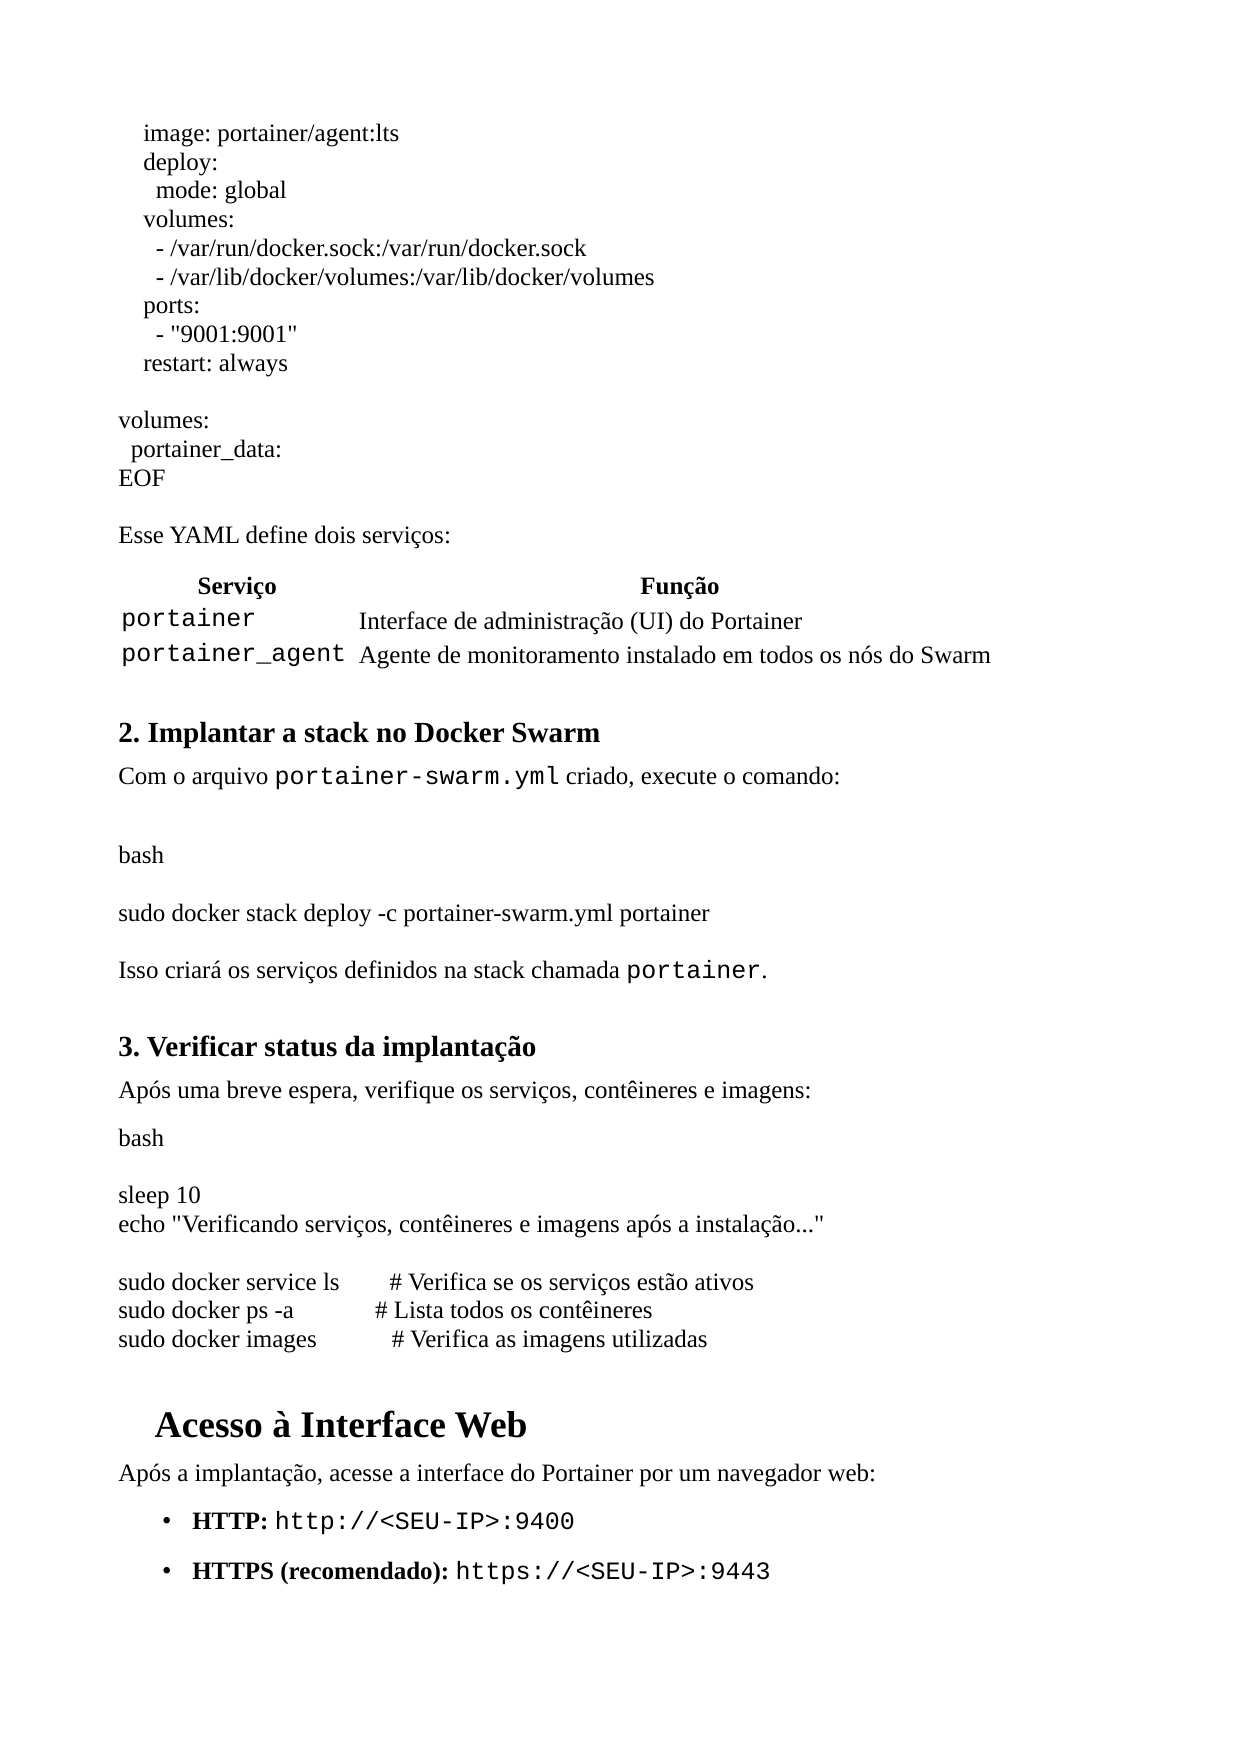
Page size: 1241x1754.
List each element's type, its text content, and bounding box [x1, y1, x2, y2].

text - "9001:9001" [118, 319, 1122, 348]
text sudo docker service ls # Verifica se os serviços estão ativos [118, 1267, 1122, 1295]
text bash [118, 1123, 1122, 1152]
list HTTP: http://<SEU-IP>:9400 [162, 1506, 1122, 1537]
text sleep 10 [118, 1180, 1122, 1209]
table_cell portainer_agent [118, 638, 356, 672]
text portainer_data: [118, 434, 1122, 463]
text volumes: [118, 204, 1122, 233]
text EOF [118, 463, 1122, 492]
text sudo docker stack deploy -c portainer-swarm.yml portainer [118, 898, 1122, 926]
text restart: always [118, 348, 1122, 377]
text ports: [118, 291, 1122, 319]
text image: portainer/agent:lts [118, 118, 1122, 147]
text Com o arquivo portainer-swarm.yml criado, execute o comando: [118, 761, 1122, 792]
subtitle 2. Implantar a stack no Docker Swarm [118, 715, 1122, 749]
table_cell portainer [118, 603, 356, 637]
text Após uma breve espera, verifique os serviços, contêineres e imagens: [118, 1075, 1122, 1104]
table_cell Agente de monitoramento instalado em todos os nós do Swarm [356, 638, 1004, 672]
text Esse YAML define dois serviços: [118, 521, 1122, 549]
text sudo docker ps -a # Lista todos os contêineres [118, 1295, 1122, 1324]
table_cell Interface de administração (UI) do Portainer [356, 603, 1004, 637]
list HTTPS (recomendado): https://<SEU-IP>:9443 [162, 1556, 1122, 1587]
text - /var/lib/docker/volumes:/var/lib/docker/volumes [118, 262, 1122, 291]
text sudo docker images # Verifica as imagens utilizadas [118, 1324, 1122, 1353]
text volumes: [118, 406, 1122, 434]
text - /var/run/docker.sock:/var/run/docker.sock [118, 233, 1122, 262]
text deploy: [118, 147, 1122, 176]
text bash [118, 840, 1122, 869]
subtitle 3. Verificar status da implantação [118, 1029, 1122, 1063]
text mode: global [118, 176, 1122, 204]
table_header Função [356, 568, 1004, 603]
text Isso criará os serviços definidos na stack chamada portainer. [118, 955, 1122, 986]
table_header Serviço [118, 568, 356, 603]
text echo "Verificando serviços, contêineres e imagens após a instalação..." [118, 1209, 1122, 1238]
text Após a implantação, acesse a interface do Portainer por um navegador web: [118, 1458, 1122, 1487]
subtitle 🌐 Acesso à Interface Web [118, 1402, 1122, 1446]
